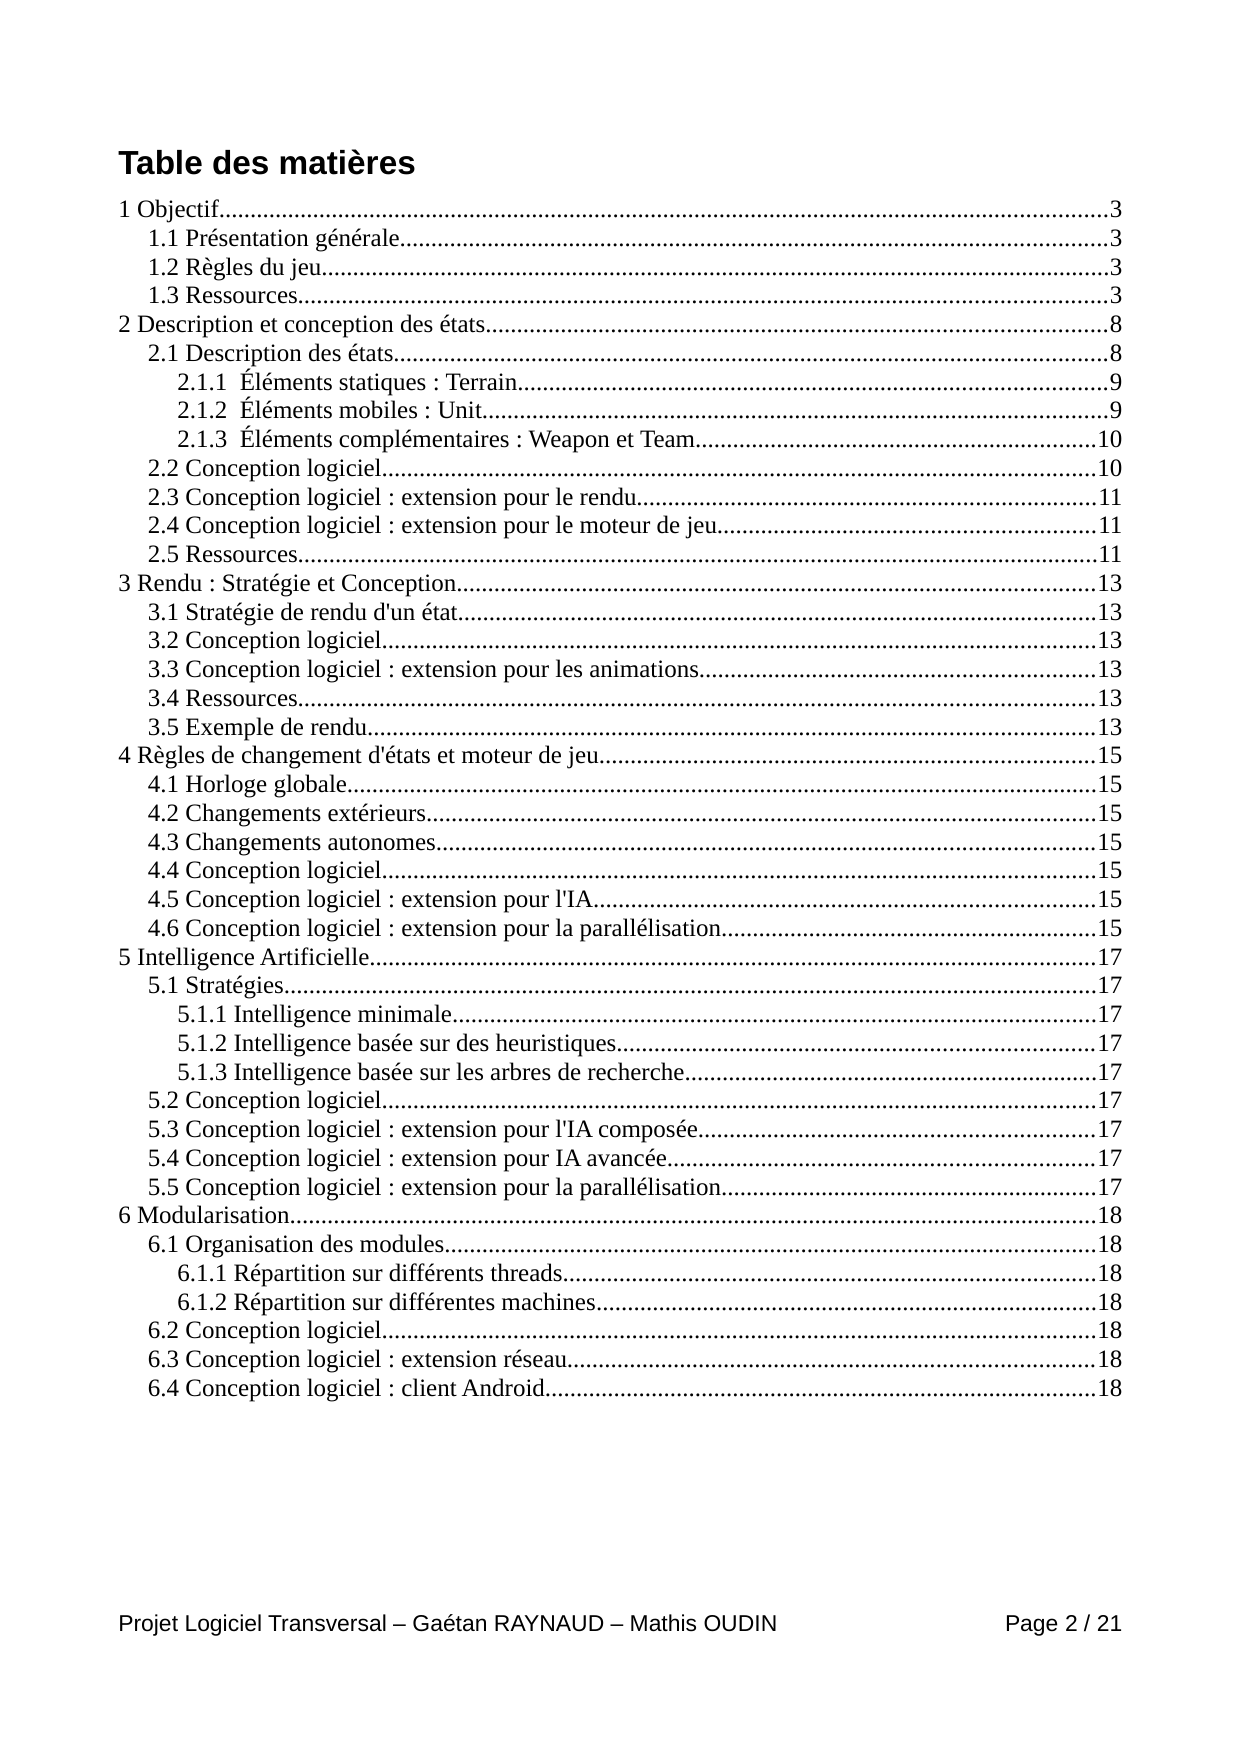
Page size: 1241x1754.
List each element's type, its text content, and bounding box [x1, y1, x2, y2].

text 5.1 Stratégies 17 [148, 970, 1122, 999]
text 2.5 Ressources 11 [148, 539, 1122, 568]
text 1.1 Présentation générale 3 [148, 223, 1122, 252]
text 5.2 Conception logiciel 17 [148, 1085, 1122, 1114]
text 2.3 Conception logiciel : extension pour le rendu 11 [148, 482, 1122, 510]
text 6.3 Conception logiciel : extension réseau 18 [148, 1344, 1122, 1373]
text 3.5 Exemple de rendu 13 [148, 712, 1122, 740]
text 4.5 Conception logiciel : extension pour l'IA 15 [148, 884, 1122, 913]
text 1.2 Règles du jeu 3 [148, 252, 1122, 280]
text 6.1.2 Répartition sur différentes machines 18 [177, 1287, 1122, 1315]
text 2.1.2 Éléments mobiles : Unit 9 [177, 395, 1122, 424]
text 4.1 Horloge globale 15 [148, 769, 1122, 798]
text 2.1 Description des états 8 [148, 338, 1122, 367]
subtitle Table des matières [118, 143, 1122, 182]
text 1.3 Ressources 3 [148, 280, 1122, 309]
text 5.3 Conception logiciel : extension pour l'IA composée 17 [148, 1114, 1122, 1143]
text 3 Rendu : Stratégie et Conception 13 [118, 568, 1122, 597]
text 2.4 Conception logiciel : extension pour le moteur de jeu 11 [148, 510, 1122, 539]
text 4.4 Conception logiciel 15 [148, 855, 1122, 884]
text 2.1.3 Éléments complémentaires : Weapon et Team 10 [177, 424, 1122, 453]
text 1 Objectif 3 [118, 194, 1122, 223]
text 2 Description et conception des états 8 [118, 309, 1122, 338]
text 5.1.2 Intelligence basée sur des heuristiques 17 [177, 1028, 1122, 1057]
text 4 Règles de changement d'états et moteur de jeu 15 [118, 740, 1122, 769]
text 3.1 Stratégie de rendu d'un état 13 [148, 597, 1122, 625]
text 6.4 Conception logiciel : client Android 18 [148, 1373, 1122, 1402]
text 6.1.1 Répartition sur différents threads 18 [177, 1258, 1122, 1287]
text 5.4 Conception logiciel : extension pour IA avancée 17 [148, 1143, 1122, 1172]
text 3.2 Conception logiciel 13 [148, 625, 1122, 654]
text 5.5 Conception logiciel : extension pour la parallélisation 17 [148, 1172, 1122, 1200]
text 6.1 Organisation des modules 18 [148, 1229, 1122, 1258]
text 2.2 Conception logiciel 10 [148, 453, 1122, 482]
text 2.1.1 Éléments statiques : Terrain 9 [177, 367, 1122, 395]
text 3.3 Conception logiciel : extension pour les animations 13 [148, 654, 1122, 683]
text 6 Modularisation 18 [118, 1200, 1122, 1229]
text 3.4 Ressources 13 [148, 683, 1122, 712]
text 5.1.1 Intelligence minimale 17 [177, 999, 1122, 1028]
text 4.6 Conception logiciel : extension pour la parallélisation 15 [148, 913, 1122, 942]
text 4.2 Changements extérieurs 15 [148, 798, 1122, 827]
text 6.2 Conception logiciel 18 [148, 1315, 1122, 1344]
text 4.3 Changements autonomes 15 [148, 827, 1122, 855]
text 5 Intelligence Artificielle 17 [118, 942, 1122, 970]
text 5.1.3 Intelligence basée sur les arbres de recherche 17 [177, 1057, 1122, 1085]
